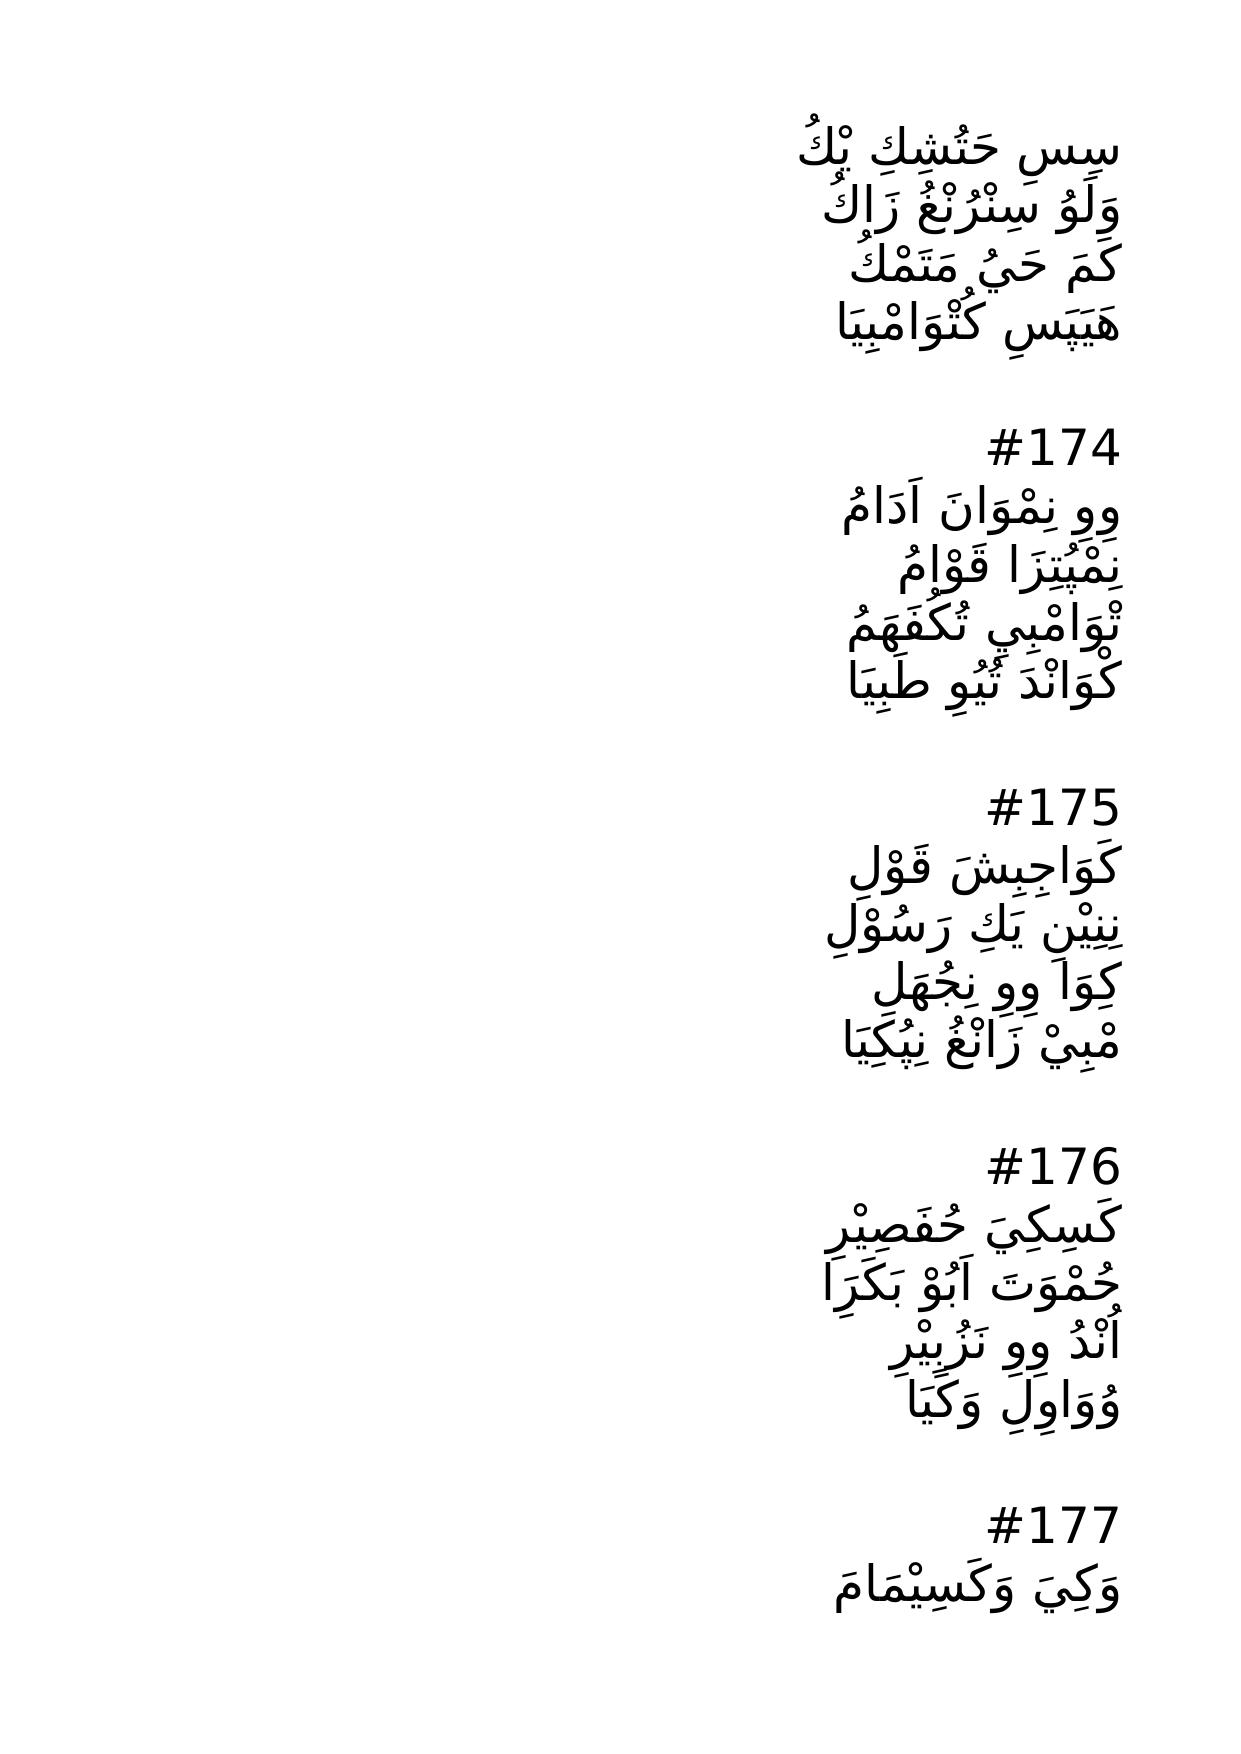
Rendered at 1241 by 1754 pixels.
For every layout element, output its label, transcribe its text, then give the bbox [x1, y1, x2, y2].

text مْبِيْ زَانْغُ نِپُكِيَا [118, 1011, 1122, 1069]
text #177 [118, 1497, 1122, 1555]
text سِسِ حَتُشِكِ يْكُ [118, 118, 1122, 176]
text وُوَاوِلِ وَكَيَا [118, 1371, 1122, 1429]
text #176 [118, 1138, 1122, 1196]
text تْوَامْبِيِ تُكُفَهَمُ [118, 594, 1122, 652]
text #174 [118, 419, 1122, 477]
text نِمْپُتِزَا قَوْامُ [118, 536, 1122, 594]
text اُنْدُ وِوِ نَزُبِيْرِ [118, 1312, 1122, 1371]
text وَكِيَ وَكَسِيْمَامَ [118, 1555, 1122, 1613]
text نِنِيْنِ يَكِ رَسُوْلِ [118, 895, 1122, 953]
text كَوَاجِبِشَ قَوْلِ [118, 837, 1122, 895]
text كَمَ حَيُ مَتَمْكُ [118, 234, 1122, 293]
text هَيَپَسِ كُتْوَامْبِيَا [118, 293, 1122, 351]
text #175 [118, 778, 1122, 837]
text حُمْوَتَ اَبُوْ بَكَرَِا [118, 1254, 1122, 1312]
text وِوِ نِمْوَانَ اَدَامُ [118, 477, 1122, 536]
text كِوَا وِوِ نِجُهَلِ [118, 953, 1122, 1011]
text كَسِكِيَ حُفَصِيْرِ [118, 1196, 1122, 1254]
text وَلَوُ سِنْرُنْغُ زَاكُ [118, 176, 1122, 234]
text كْوَانْدَ تُيُوِ طَبِيَا [118, 652, 1122, 710]
